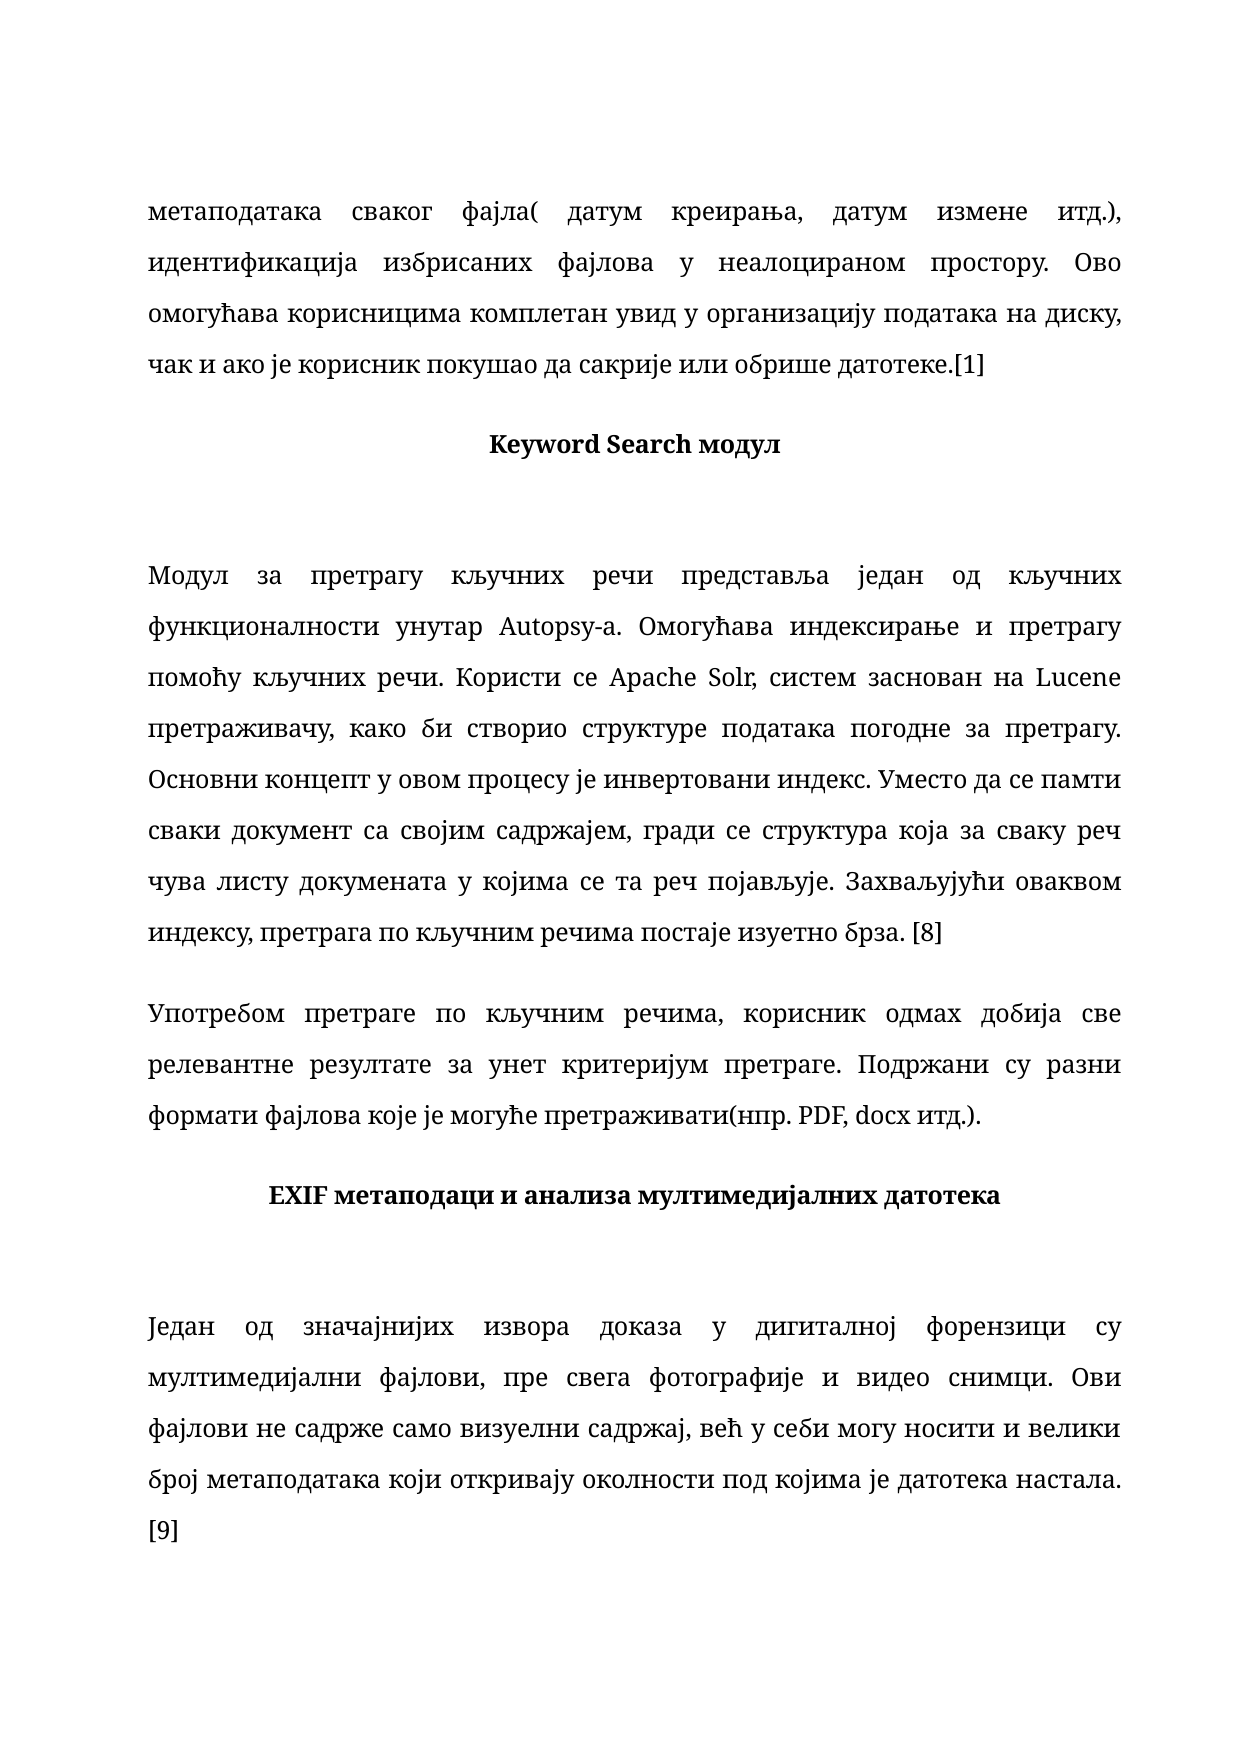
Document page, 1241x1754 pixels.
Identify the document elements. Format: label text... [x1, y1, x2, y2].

text метаподатака сваког фајла( датум креирања, датум измене итд.), идентификација избрисаних фајлова у неалоцираном простору. Ово омогућава корисницима комплетан увид у организацију података на диску, чак и ако је корисник покушао да сакрије или обрише датотеке.[1] [148, 193, 1122, 380]
subtitle EXIF метаподаци и анализа мултимедијалних датотека [148, 1177, 1122, 1212]
subtitle Keyword Search модул [148, 426, 1122, 461]
text Употребом претраге по кључним речима, корисник одмах добија све релевантне резултате за унет критеријум претраге. Подржани су разни формати фајлова које је могуће претраживати(нпр. PDF, docx итд.). [148, 995, 1122, 1131]
text Модул за претрагу кључних речи представља један од кључних функционалности унутар Autopsy-а. Омогућава индексирање и претрагу помоћу кључних речи. Користи се Apache Solr, систем заснован на Lucene претраживачу, како би створио структуре података погодне за претрагу. Основни концепт у овом процесу је инвертовани индекс. Уместо да се памти сваки документ са својим садржајем, гради се структура која за сваку реч чува листу докумената у којима се та реч појављује. Захваљујући оваквом индексу, претрага по кључним речима постаје изуетно брза. [8] [148, 558, 1122, 949]
text Један од значајнијих извора доказа у дигиталној форензици су мултимедијални фајлови, пре свега фотографије и видео снимци. Ови фајлови не садрже само визуелни садржај, већ у себи могу носити и велики број метаподатака који откривају околности под којима је датотека настала.[9] [148, 1309, 1122, 1547]
